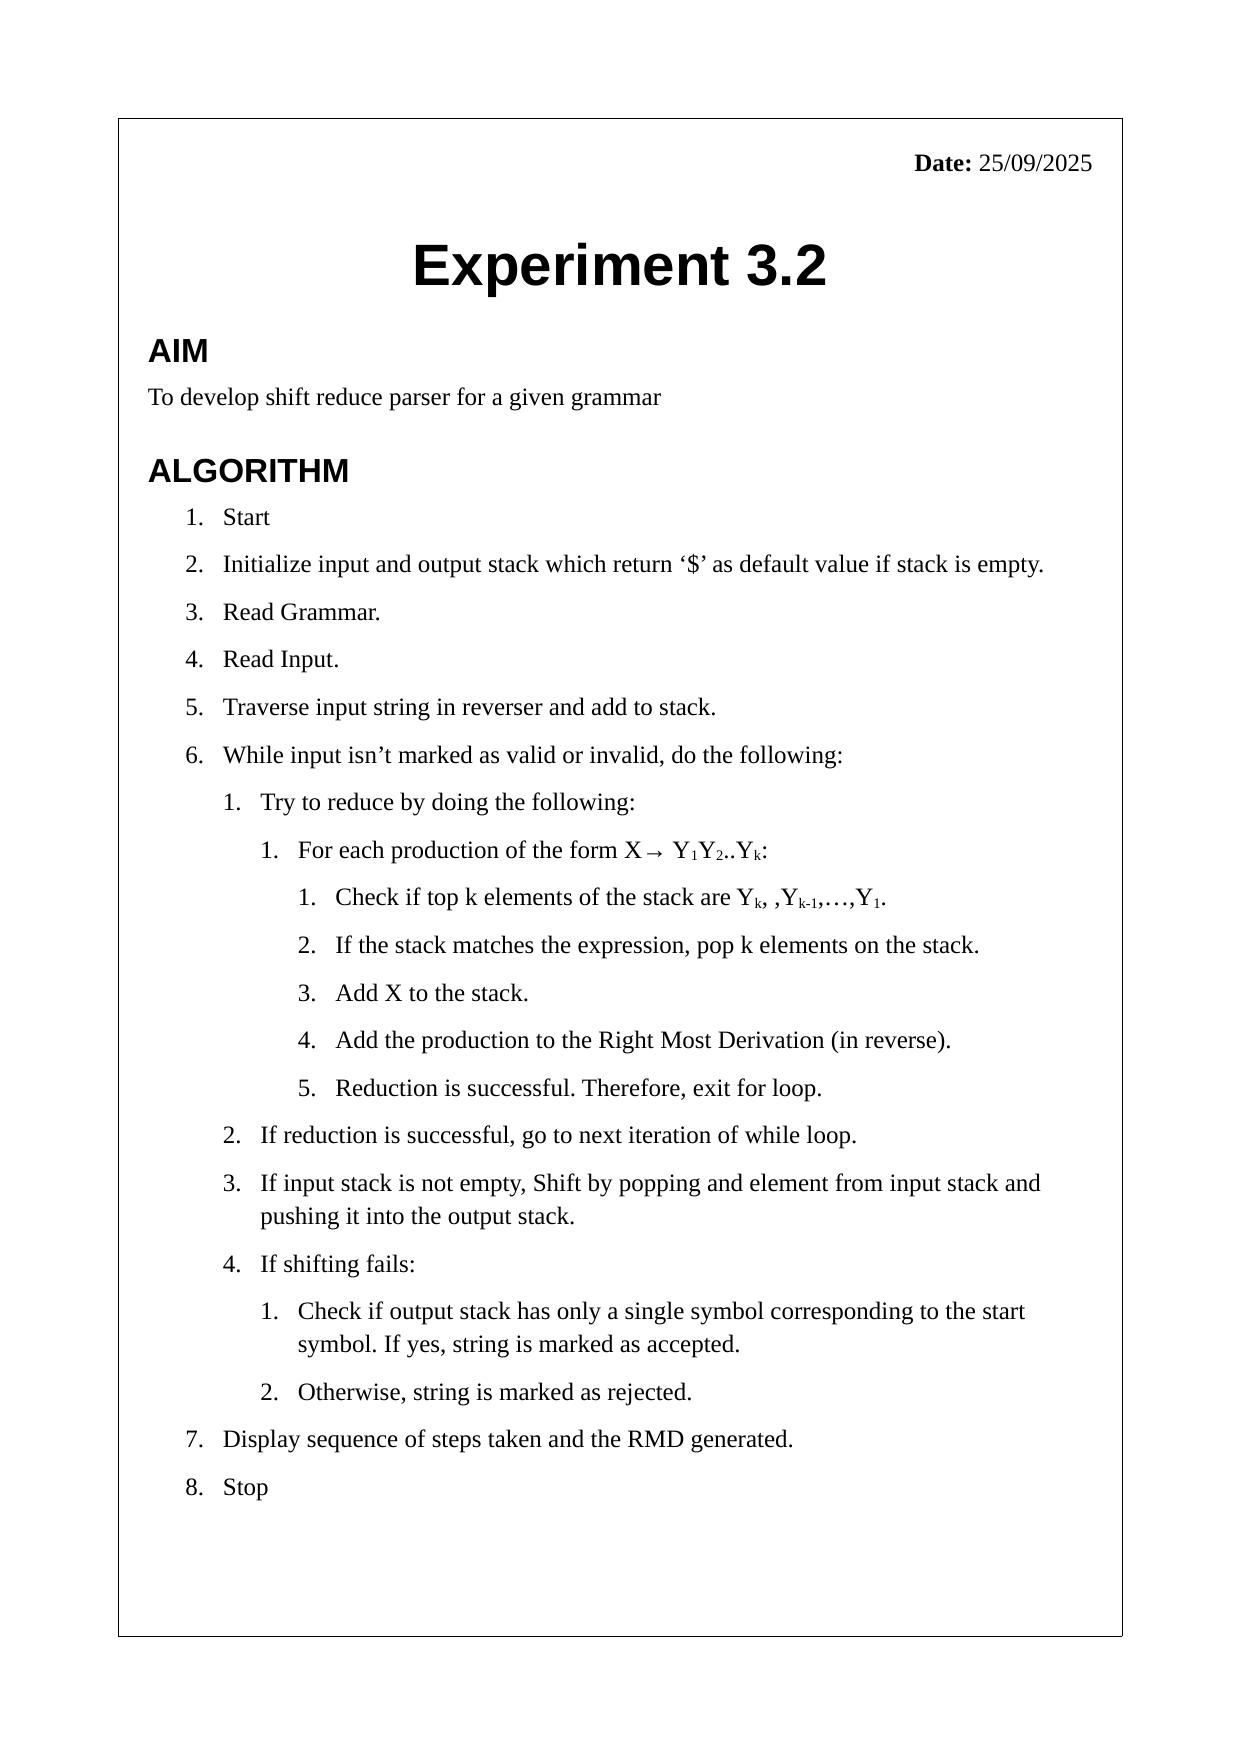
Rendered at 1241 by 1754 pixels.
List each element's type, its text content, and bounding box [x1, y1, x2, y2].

list Try to reduce by doing the following: [223, 787, 1092, 816]
list Initialize input and output stack which return ‘$’ as default value if stack is empty. [185, 549, 1092, 578]
subtitle ALGORITHM [148, 451, 1092, 489]
list If shifting fails: [223, 1249, 1092, 1277]
list Otherwise, string is marked as rejected. [260, 1377, 1092, 1406]
list If input stack is not empty, Shift by popping and element from input stack and pushing it into the output stack. [223, 1168, 1092, 1230]
list Stop [185, 1472, 1092, 1501]
subtitle AIM [148, 331, 1092, 370]
list Traverse input string in reverser and add to stack. [185, 692, 1092, 721]
list Check if output stack has only a single symbol corresponding to the start symbol. If yes, string is marked as accepted. [260, 1296, 1092, 1358]
list Read Grammar. [185, 597, 1092, 626]
list Read Input. [185, 644, 1092, 673]
text To develop shift reduce parser for a given grammar [148, 382, 1092, 411]
list If reduction is successful, go to next iteration of while loop. [223, 1121, 1092, 1149]
list Display sequence of steps taken and the RMD generated. [185, 1424, 1092, 1453]
title Experiment 3.2 [148, 231, 1092, 298]
list Add the production to the Right Most Derivation (in reverse). [298, 1025, 1092, 1054]
list If the stack matches the expression, pop k elements on the stack. [298, 930, 1092, 959]
list While input isn’t marked as valid or invalid, do the following: [185, 740, 1092, 768]
list Reduction is successful. Therefore, exit for loop. [298, 1073, 1092, 1102]
list Start [185, 502, 1092, 530]
list Add X to the stack. [298, 978, 1092, 1006]
list For each production of the form X→ Y1Y2..Yk: [260, 835, 1092, 864]
list Check if top k elements of the stack are Yk, ,Yk-1,…,Y1. [298, 882, 1092, 911]
